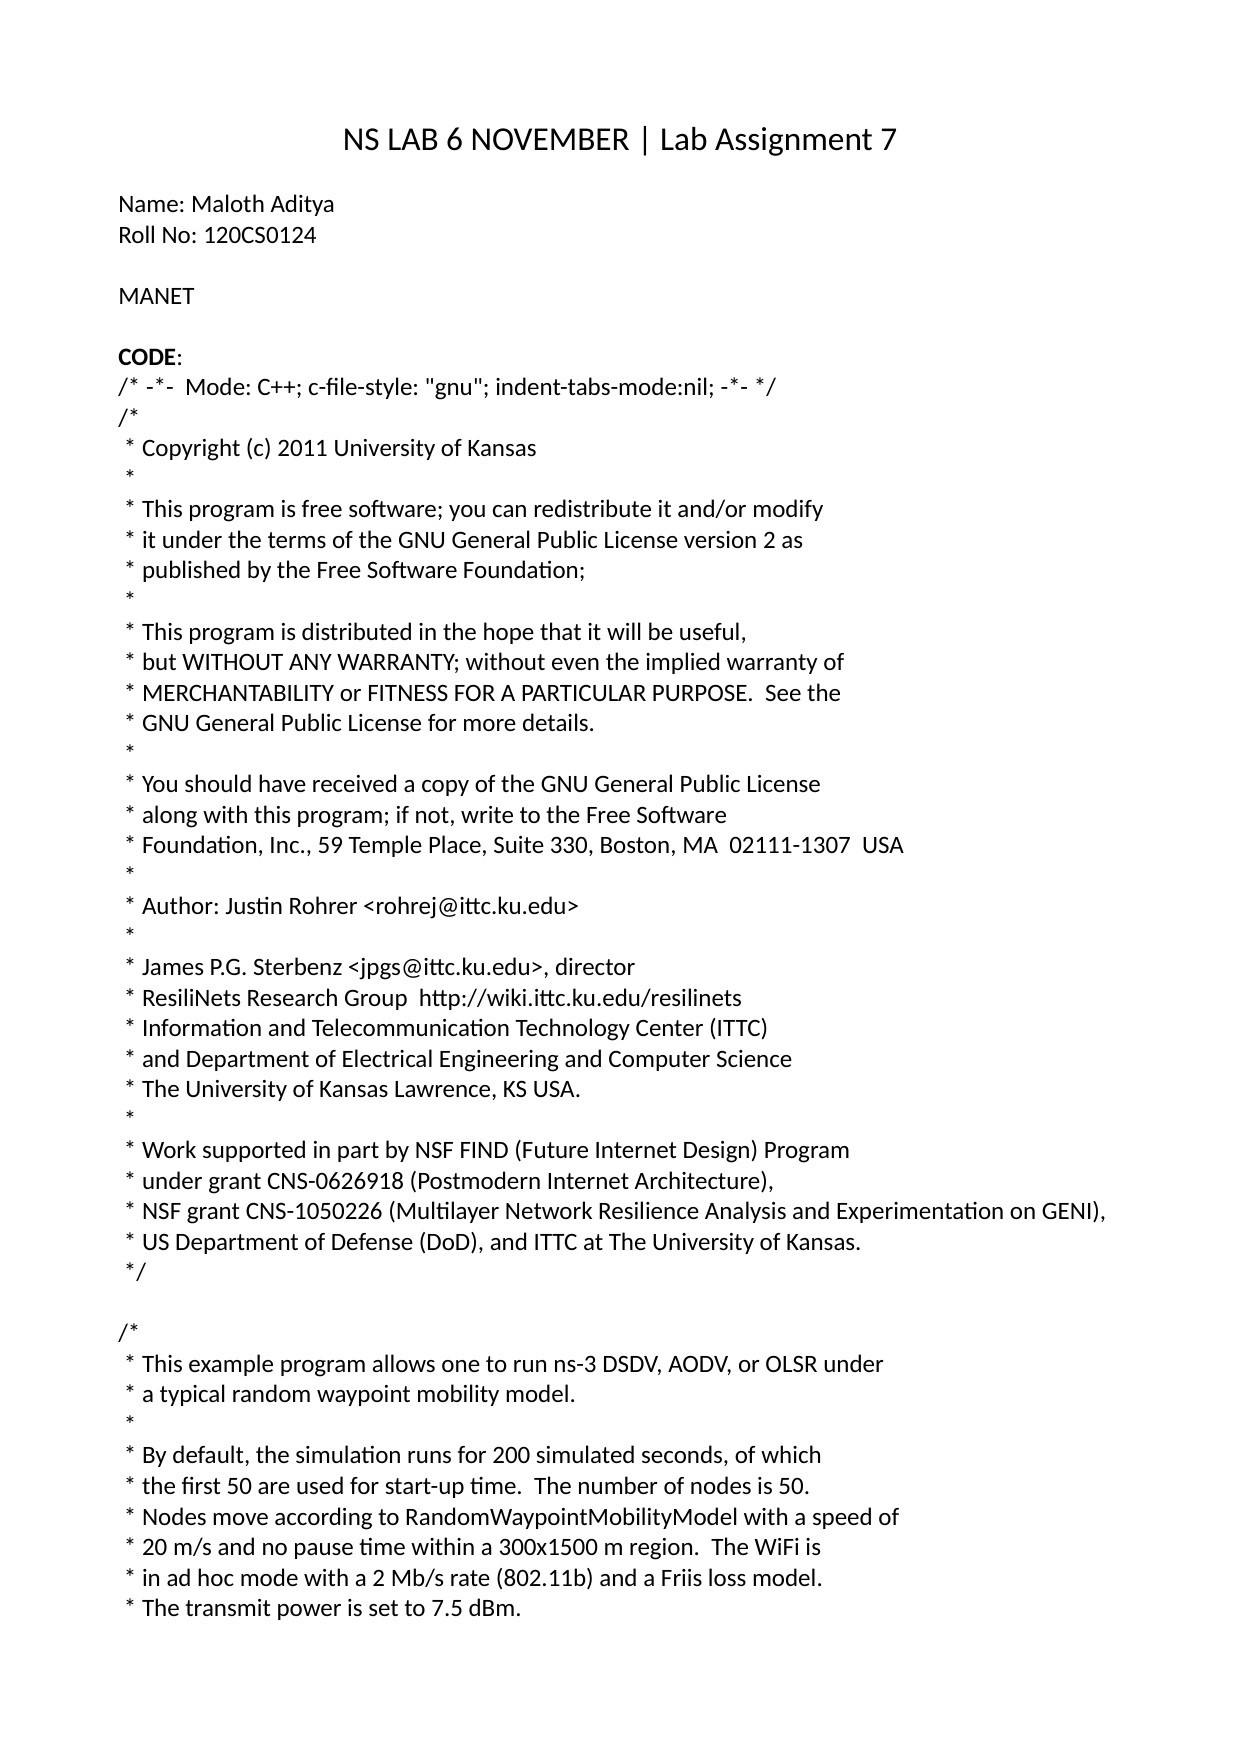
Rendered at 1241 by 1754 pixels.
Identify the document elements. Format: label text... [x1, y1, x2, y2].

text * Nodes move according to RandomWaypointMobilityModel with a speed of [118, 1501, 1122, 1531]
text * [118, 463, 1122, 493]
text * This program is free software; you can redistribute it and/or modify [118, 493, 1122, 524]
text * [118, 738, 1122, 768]
text /* [118, 1318, 1122, 1348]
text * You should have received a copy of the GNU General Public License [118, 768, 1122, 799]
text Name: Maloth Aditya [118, 188, 1122, 219]
text * under grant CNS-0626918 (Postmodern Internet Architecture), [118, 1165, 1122, 1196]
text * 20 m/s and no pause time within a 300x1500 m region. The WiFi is [118, 1531, 1122, 1562]
text * the first 50 are used for start-up time. The number of nodes is 50. [118, 1470, 1122, 1501]
text * but WITHOUT ANY WARRANTY; without even the implied warranty of [118, 646, 1122, 677]
text * MERCHANTABILITY or FITNESS FOR A PARTICULAR PURPOSE. See the [118, 677, 1122, 707]
text /* [118, 402, 1122, 432]
text * Information and Telecommunication Technology Center (ITTC) [118, 1012, 1122, 1043]
text * [118, 921, 1122, 951]
text MANET [118, 280, 1122, 310]
text /* -*- Mode: C++; c-file-style: "gnu"; indent-tabs-mode:nil; -*- */ [118, 371, 1122, 402]
text * Author: Justin Rohrer <rohrej@ittc.ku.edu> [118, 890, 1122, 921]
text * NSF grant CNS-1050226 (Multilayer Network Resilience Analysis and Experimentation on GENI), [118, 1196, 1122, 1226]
text * This program is distributed in the hope that it will be useful, [118, 616, 1122, 646]
text * The University of Kansas Lawrence, KS USA. [118, 1073, 1122, 1104]
text * in ad hoc mode with a 2 Mb/s rate (802.11b) and a Friis loss model. [118, 1562, 1122, 1592]
text * Copyright (c) 2011 University of Kansas [118, 432, 1122, 463]
text Roll No: 120CS0124 [118, 219, 1122, 249]
text * GNU General Public License for more details. [118, 707, 1122, 738]
text * along with this program; if not, write to the Free Software [118, 799, 1122, 829]
text * Work supported in part by NSF FIND (Future Internet Design) Program [118, 1134, 1122, 1165]
text * US Department of Defense (DoD), and ITTC at The University of Kansas. [118, 1226, 1122, 1257]
text * By default, the simulation runs for 200 simulated seconds, of which [118, 1440, 1122, 1470]
text * ResiliNets Research Group http://wiki.ittc.ku.edu/resilinets [118, 982, 1122, 1012]
text * James P.G. Sterbenz <jpgs@ittc.ku.edu>, director [118, 951, 1122, 982]
text CODE: [118, 341, 1122, 371]
text * published by the Free Software Foundation; [118, 554, 1122, 585]
text * Foundation, Inc., 59 Temple Place, Suite 330, Boston, MA 02111-1307 USA [118, 829, 1122, 860]
text * [118, 1409, 1122, 1440]
text * This example program allows one to run ns-3 DSDV, AODV, or OLSR under [118, 1348, 1122, 1379]
text * [118, 1104, 1122, 1134]
text * [118, 585, 1122, 616]
text * [118, 860, 1122, 890]
text */ [118, 1257, 1122, 1287]
text * The transmit power is set to 7.5 dBm. [118, 1592, 1122, 1623]
text * a typical random waypoint mobility model. [118, 1379, 1122, 1409]
text * it under the terms of the GNU General Public License version 2 as [118, 524, 1122, 554]
text * and Department of Electrical Engineering and Computer Science [118, 1043, 1122, 1073]
